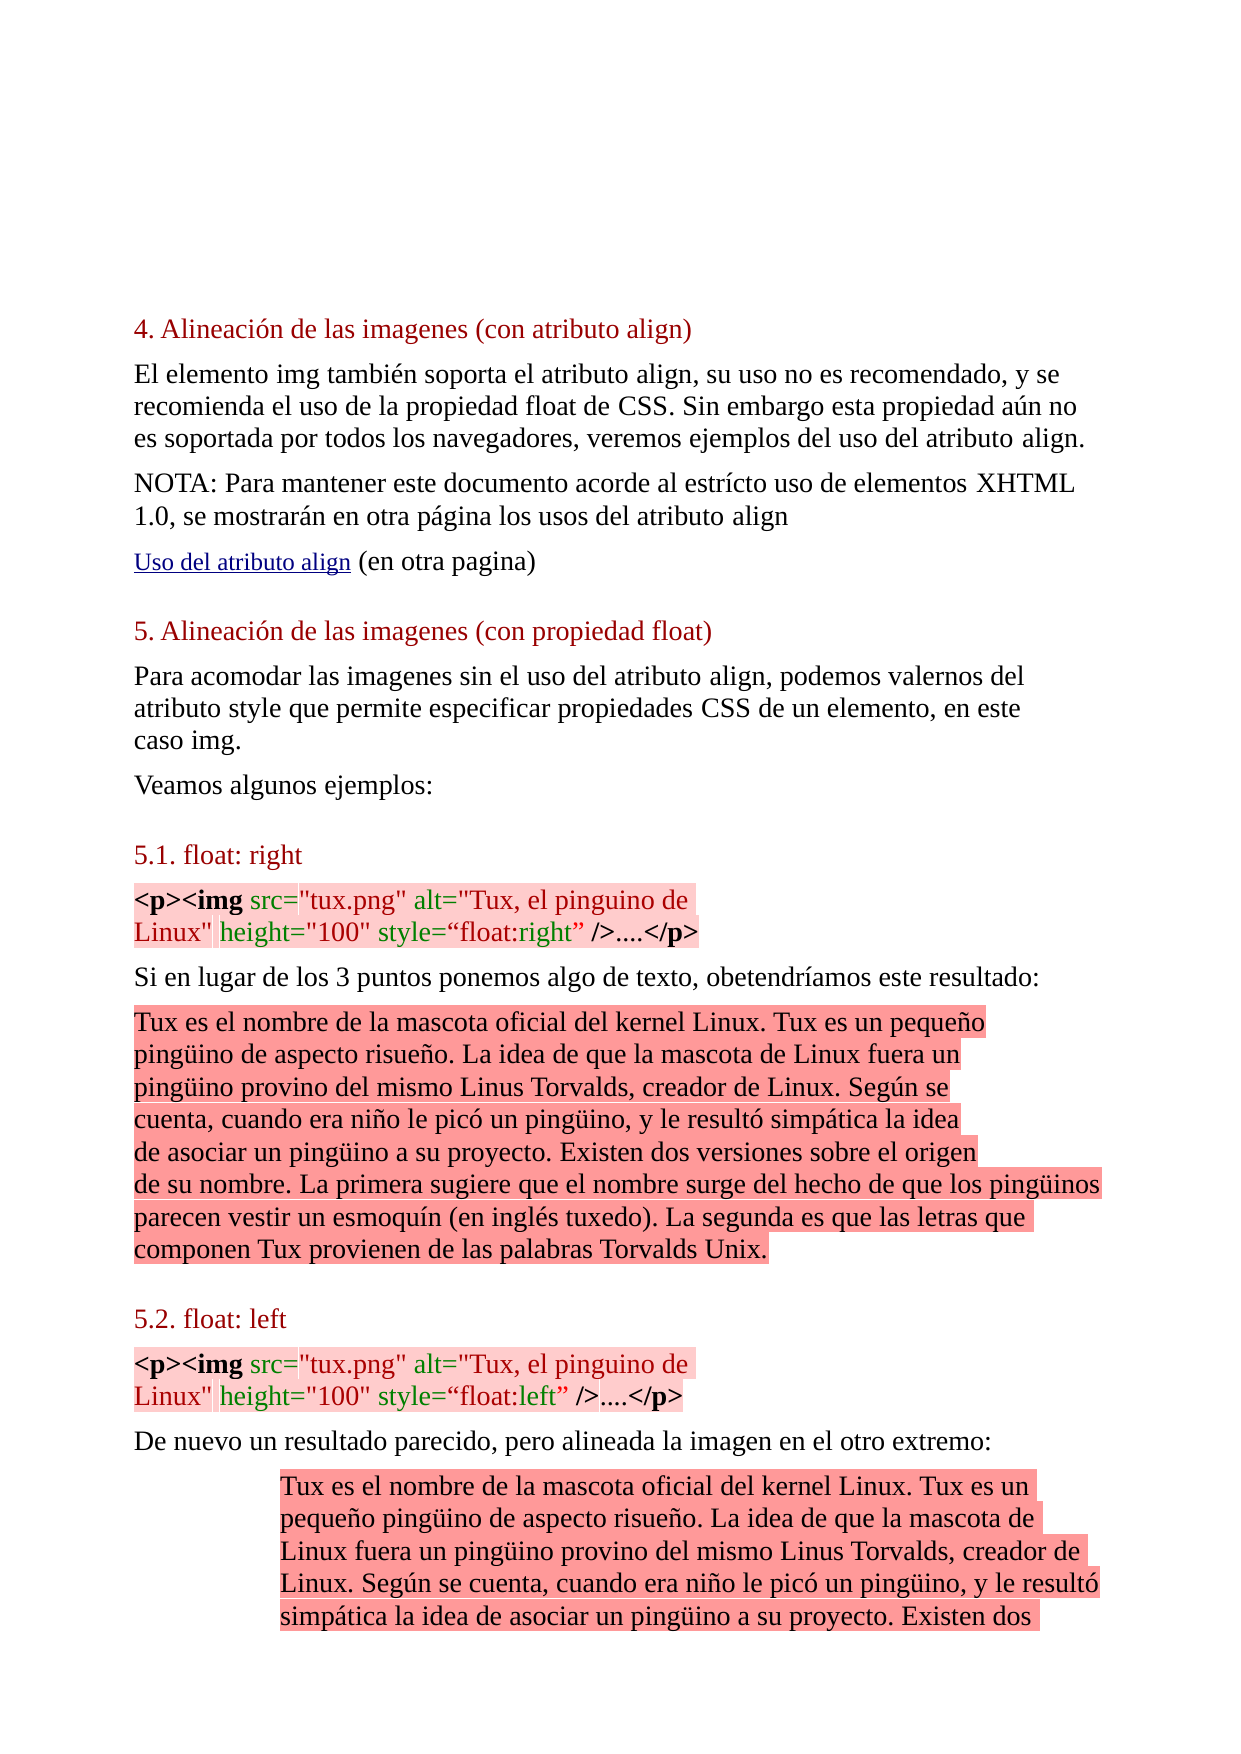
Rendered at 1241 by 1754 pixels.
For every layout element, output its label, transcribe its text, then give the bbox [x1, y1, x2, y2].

text <p><img src="tux.png" alt="Tux, el pinguino de Linux" height="100" style=“float:right” />....</p> [134, 883, 1106, 948]
text Tux es el nombre de la mascota oficial del kernel Linux. Tux es un pequeño pingüino de aspecto risueño. La idea de que la mascota de Linux fuera un pingüino provino del mismo Linus Torvalds, creador de Linux. Según se cuenta, cuando era niño le picó un pingüino, y le resultó simpática la idea de asociar un pingüino a su proyecto. Existen dos [134, 1469, 1106, 1631]
text Tux es el nombre de la mascota oficial del kernel Linux. Tux es un pequeño pingüino de aspecto risueño. La idea de que la mascota de Linux fuera un pingüino provino del mismo Linus Torvalds, creador de Linux. Según se cuenta, cuando era niño le picó un pingüino, y le resultó simpática la idea de asociar un pingüino a su proyecto. Existen dos versiones sobre el origen de su nombre. La primera sugiere que el nombre surge del hecho de que los pingüinos parecen vestir un esmoquín (en inglés tuxedo). La segunda es que las letras que componen Tux provienen de las palabras Torvalds Unix. [134, 1005, 1106, 1264]
subtitle 5. Alineación de las imagenes (con propiedad float) [134, 614, 1106, 646]
subtitle 5.1. float: right [134, 838, 1106, 871]
text Uso del atributo align (en otra pagina) [134, 544, 1106, 576]
text De nuevo un resultado parecido, pero alineada la imagen en el otro extremo: [134, 1424, 1106, 1456]
subtitle 4. Alineación de las imagenes (con atributo align) [134, 312, 1106, 344]
text NOTA: Para mantener este documento acorde al estrícto uso de elementos XHTML 1.0, se mostrarán en otra página los usos del atributo align [134, 466, 1106, 531]
text Si en lugar de los 3 puntos ponemos algo de texto, obetendríamos este resultado: [134, 960, 1106, 993]
text Veamos algunos ejemplos: [134, 768, 1106, 801]
text <p><img src="tux.png" alt="Tux, el pinguino de Linux" height="100" style=“float:left” />....</p> [134, 1347, 1106, 1412]
subtitle 5.2. float: left [134, 1302, 1106, 1334]
text El elemento img también soporta el atributo align, su uso no es recomendado, y se recomienda el uso de la propiedad float de CSS. Sin embargo esta propiedad aún no es soportada por todos los navegadores, veremos ejemplos del uso del atributo align. [134, 357, 1106, 454]
text Para acomodar las imagenes sin el uso del atributo align, podemos valernos del atributo style que permite especificar propiedades CSS de un elemento, en este caso img. [134, 658, 1106, 756]
